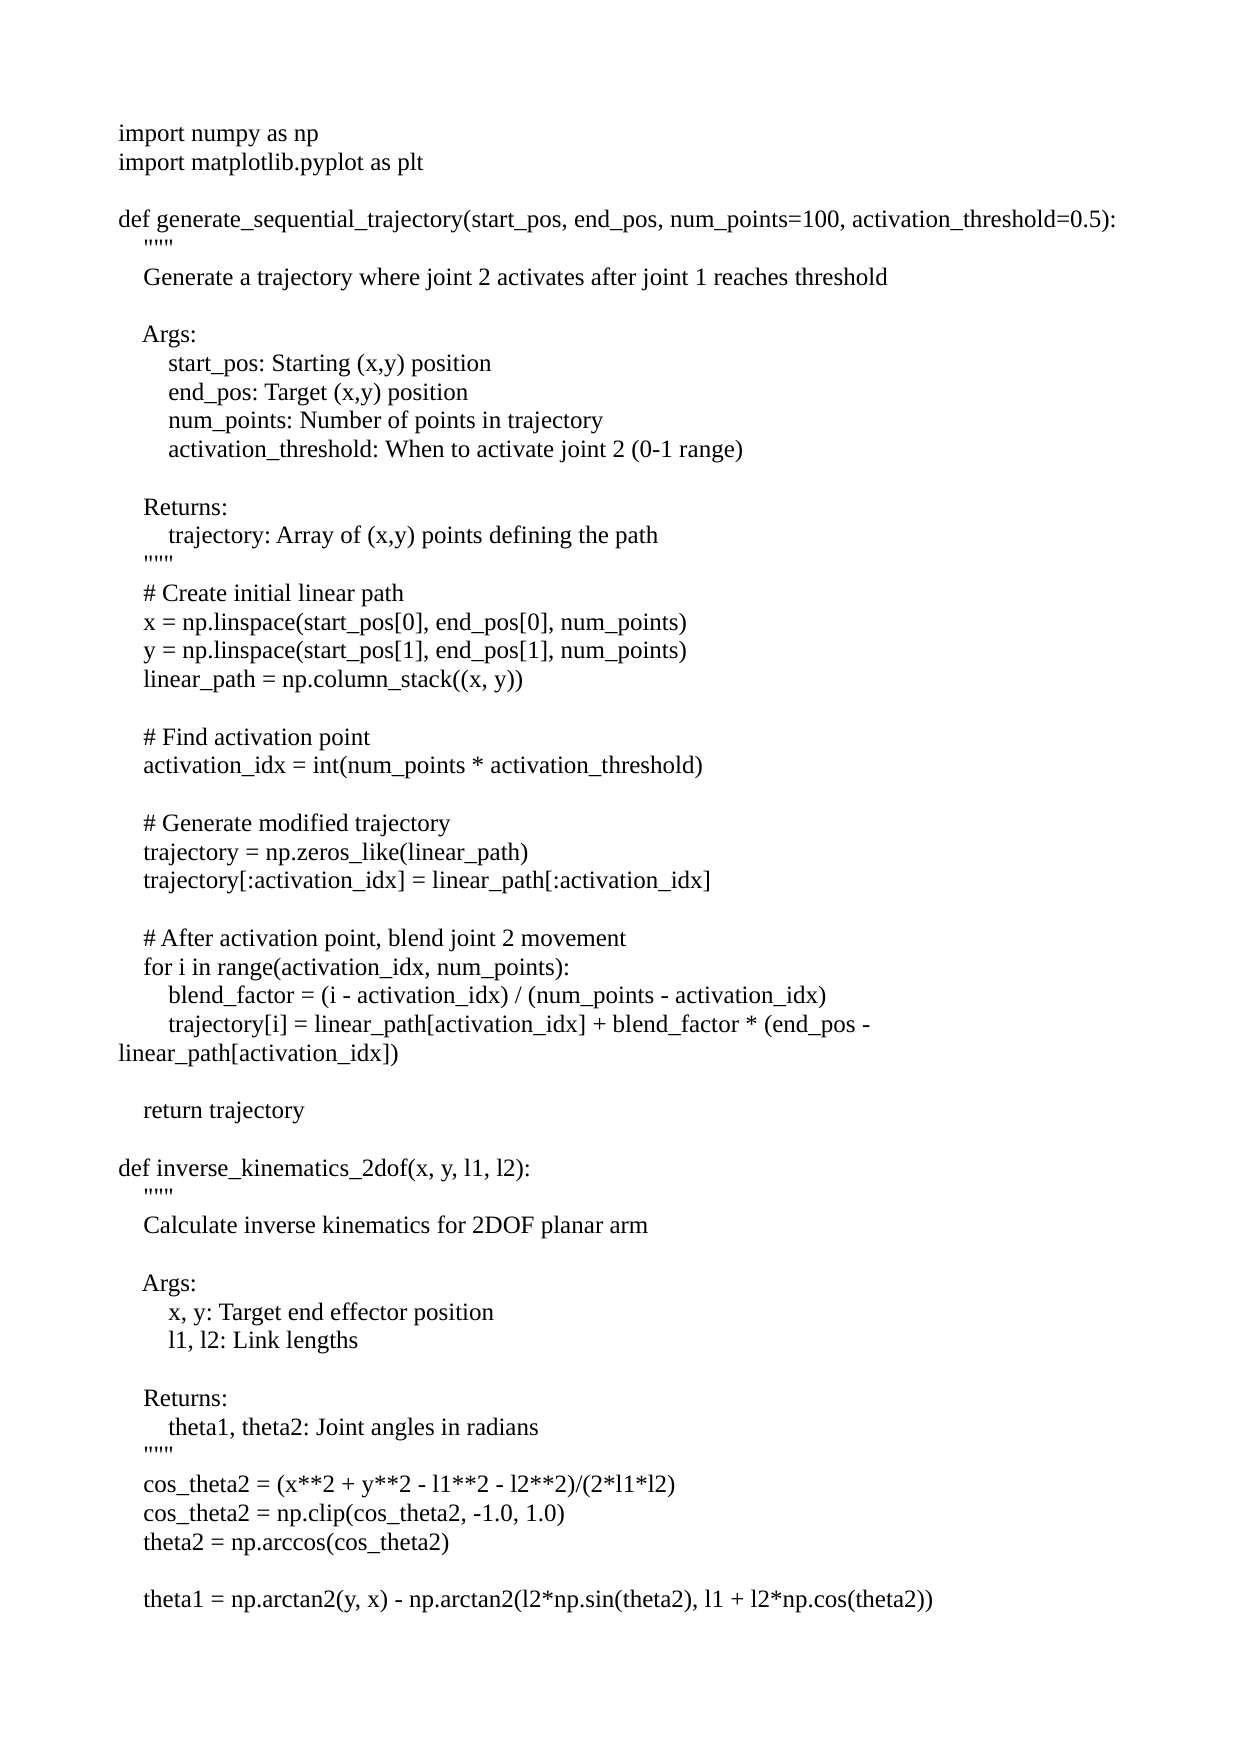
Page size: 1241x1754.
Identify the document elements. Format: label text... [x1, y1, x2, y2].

text Returns: [118, 1383, 1122, 1412]
text activation_threshold: When to activate joint 2 (0-1 range) [118, 434, 1122, 463]
text import matplotlib.pyplot as plt [118, 147, 1122, 176]
text # Find activation point [118, 722, 1122, 751]
text blend_factor = (i - activation_idx) / (num_points - activation_idx) [118, 981, 1122, 1009]
text import numpy as np [118, 118, 1122, 147]
text for i in range(activation_idx, num_points): [118, 952, 1122, 981]
text """ [118, 1441, 1122, 1469]
text cos_theta2 = (x**2 + y**2 - l1**2 - l2**2)/(2*l1*l2) [118, 1469, 1122, 1498]
text activation_idx = int(num_points * activation_threshold) [118, 751, 1122, 779]
text """ [118, 233, 1122, 262]
text cos_theta2 = np.clip(cos_theta2, -1.0, 1.0) [118, 1498, 1122, 1527]
text def generate_sequential_trajectory(start_pos, end_pos, num_points=100, activation_threshold=0.5): [118, 204, 1122, 233]
text trajectory[:activation_idx] = linear_path[:activation_idx] [118, 866, 1122, 894]
text trajectory = np.zeros_like(linear_path) [118, 837, 1122, 866]
text Generate a trajectory where joint 2 activates after joint 1 reaches threshold [118, 262, 1122, 291]
text theta1 = np.arctan2(y, x) - np.arctan2(l2*np.sin(theta2), l1 + l2*np.cos(theta2)) [118, 1584, 1122, 1613]
text Calculate inverse kinematics for 2DOF planar arm [118, 1211, 1122, 1239]
text # After activation point, blend joint 2 movement [118, 923, 1122, 952]
text theta1, theta2: Joint angles in radians [118, 1412, 1122, 1441]
text num_points: Number of points in trajectory [118, 406, 1122, 434]
text """ [118, 1182, 1122, 1211]
text theta2 = np.arccos(cos_theta2) [118, 1527, 1122, 1556]
text """ [118, 549, 1122, 578]
text Returns: [118, 492, 1122, 521]
text # Generate modified trajectory [118, 808, 1122, 837]
text y = np.linspace(start_pos[1], end_pos[1], num_points) [118, 636, 1122, 664]
text start_pos: Starting (x,y) position [118, 348, 1122, 377]
text trajectory: Array of (x,y) points defining the path [118, 521, 1122, 549]
text l1, l2: Link lengths [118, 1326, 1122, 1354]
text end_pos: Target (x,y) position [118, 377, 1122, 406]
text Args: [118, 319, 1122, 348]
text return trajectory [118, 1096, 1122, 1124]
text trajectory[i] = linear_path[activation_idx] + blend_factor * (end_pos - linear_path[activation_idx]) [118, 1009, 1122, 1067]
text # Create initial linear path [118, 578, 1122, 607]
text Args: [118, 1268, 1122, 1297]
text def inverse_kinematics_2dof(x, y, l1, l2): [118, 1153, 1122, 1182]
text x = np.linspace(start_pos[0], end_pos[0], num_points) [118, 607, 1122, 636]
text linear_path = np.column_stack((x, y)) [118, 664, 1122, 693]
text x, y: Target end effector position [118, 1297, 1122, 1326]
